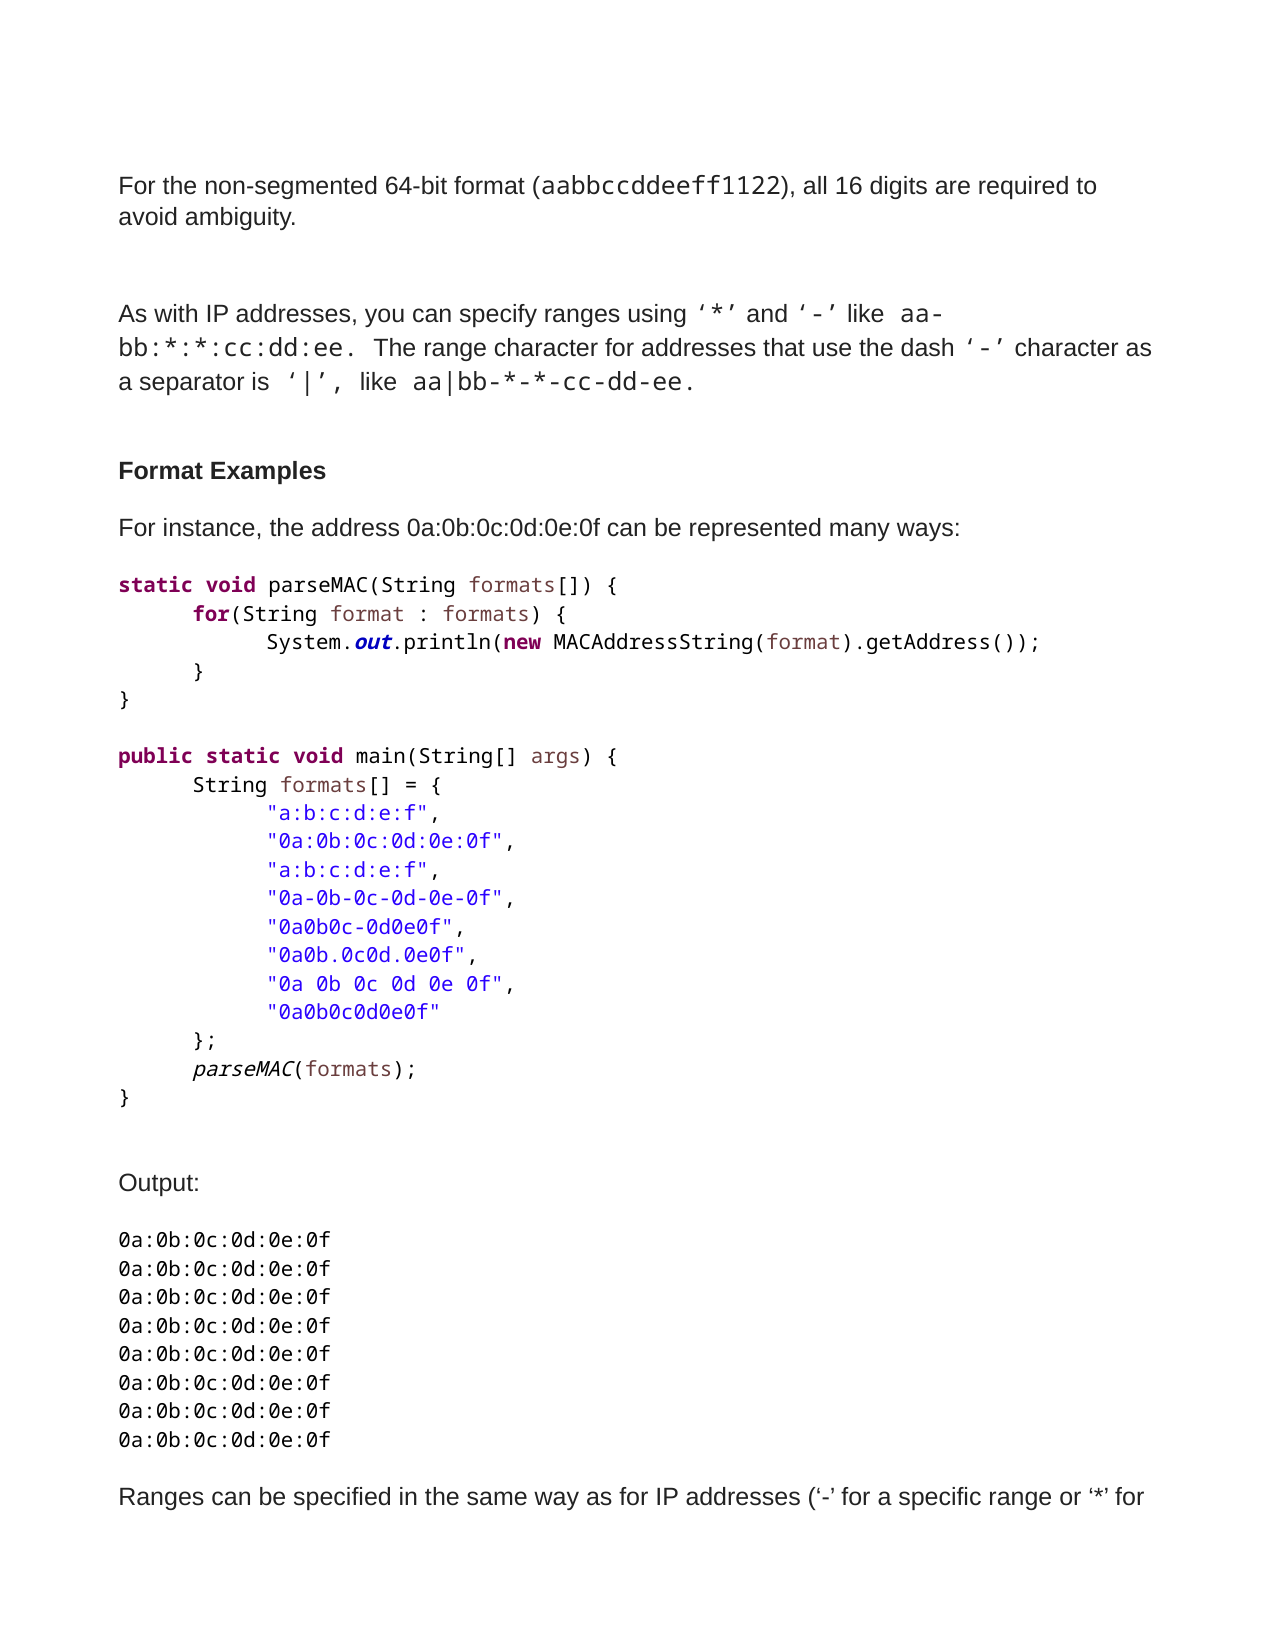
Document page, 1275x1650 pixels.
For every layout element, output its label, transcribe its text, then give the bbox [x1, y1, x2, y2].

text Ranges can be specified in the same way as for IP addresses (‘-’ for a specific range or ‘*’ for [118, 1482, 1157, 1511]
text String formats[] = { [118, 770, 1157, 798]
text }; [118, 1026, 1157, 1054]
text As with IP addresses, you can specify ranges using ‘*’ and ‘-’ like aa-bb:*:*:cc:dd:ee. The range character for addresses that use the dash ‘-’ character as a separator is ‘|’, like aa|bb-*-*-cc-dd-ee. [118, 296, 1157, 398]
text 0a:0b:0c:0d:0e:0f [118, 1226, 1157, 1254]
text } [118, 656, 1157, 684]
text } [118, 1082, 1157, 1111]
text 0a:0b:0c:0d:0e:0f [118, 1311, 1157, 1339]
text 0a:0b:0c:0d:0e:0f [118, 1396, 1157, 1425]
text 0a:0b:0c:0d:0e:0f [118, 1254, 1157, 1282]
text static void parseMAC(String formats[]) { [118, 571, 1157, 599]
text Output: [118, 1168, 1157, 1197]
text parseMAC(formats); [118, 1054, 1157, 1082]
text for(String format : formats) { [118, 599, 1157, 627]
text "0a 0b 0c 0d 0e 0f", [118, 969, 1157, 997]
text Format Examples [118, 456, 1157, 484]
text 0a:0b:0c:0d:0e:0f [118, 1368, 1157, 1396]
text System.out.println(new MACAddressString(format).getAddress()); [118, 627, 1157, 656]
text "0a-0b-0c-0d-0e-0f", [118, 883, 1157, 912]
text 0a:0b:0c:0d:0e:0f [118, 1282, 1157, 1311]
text For the non-segmented 64-bit format (aabbccddeeff1122), all 16 digits are required to avoid ambiguity. [118, 168, 1157, 231]
text "0a:0b:0c:0d:0e:0f", [118, 827, 1157, 855]
text 0a:0b:0c:0d:0e:0f [118, 1339, 1157, 1368]
text 0a:0b:0c:0d:0e:0f [118, 1425, 1157, 1453]
text For instance, the address 0a:0b:0c:0d:0e:0f can be represented many ways: [118, 513, 1157, 542]
text "0a0b0c-0d0e0f", [118, 912, 1157, 940]
text public static void main(String[] args) { [118, 741, 1157, 770]
text } [118, 684, 1157, 713]
text "a:b:c:d:e:f", [118, 798, 1157, 827]
text "0a0b.0c0d.0e0f", [118, 940, 1157, 969]
text "0a0b0c0d0e0f" [118, 997, 1157, 1026]
text "a:b:c:d:e:f", [118, 855, 1157, 883]
